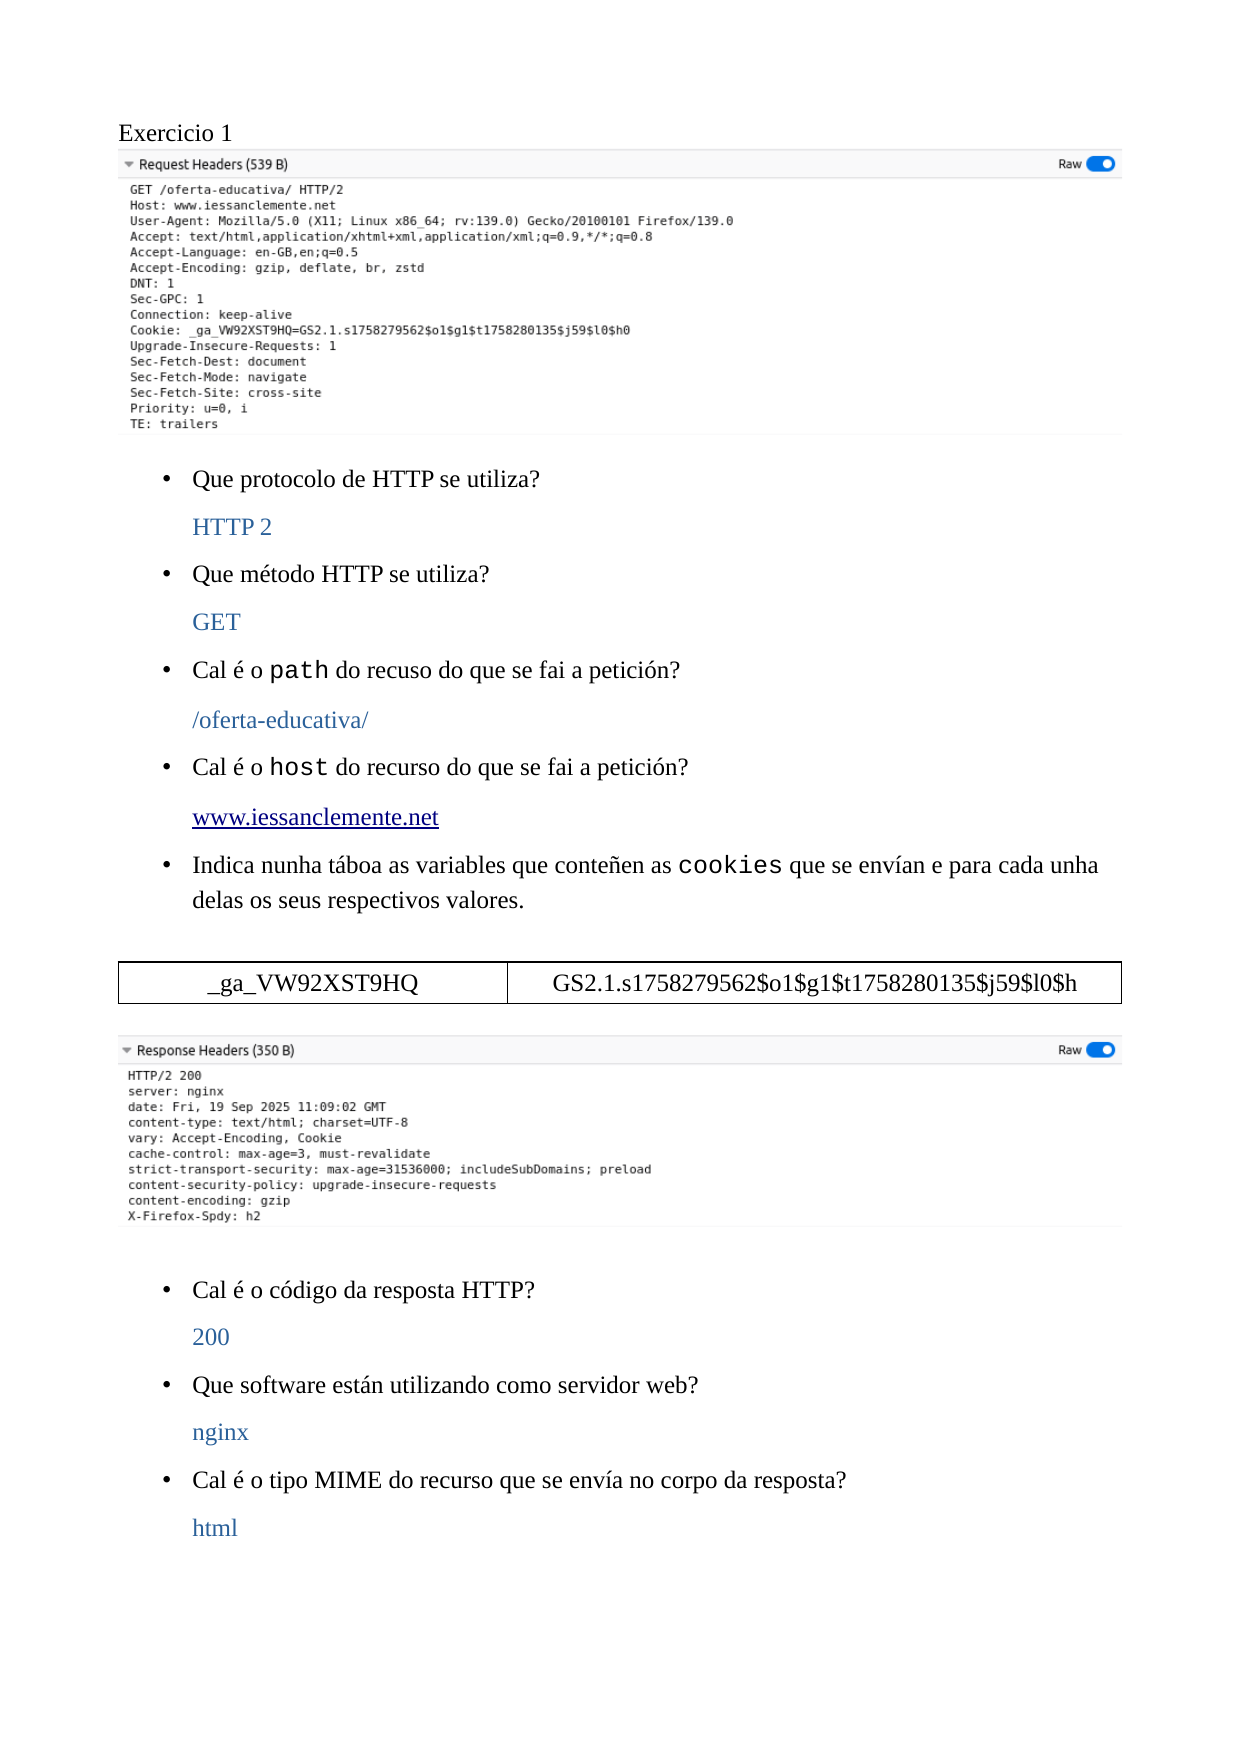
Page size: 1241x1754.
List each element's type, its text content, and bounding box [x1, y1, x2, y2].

list Indica nunha táboa as variables que conteñen as cookies que se envían e para cada unha delas os seus respectivos valores. [162, 850, 1122, 914]
list Cal é o tipo MIME do recurso que se envía no corpo da resposta? [162, 1465, 1122, 1494]
list /oferta-educativa/ [162, 705, 1122, 733]
list HTTP 2 [162, 512, 1122, 541]
picture [118, 146, 1123, 436]
list Que protocolo de HTTP se utiliza? [162, 464, 1122, 493]
list www.iessanclemente.net [162, 802, 1122, 831]
table_header _ga_VW92XST9HQ [119, 963, 507, 1003]
picture [118, 1032, 1123, 1227]
list 200 [162, 1322, 1122, 1351]
list html [162, 1513, 1122, 1541]
list GET [162, 607, 1122, 636]
list Cal é o path do recuso do que se fai a petición? [162, 655, 1122, 686]
list Cal é o host do recurso do que se fai a petición? [162, 752, 1122, 783]
list Que método HTTP se utiliza? [162, 559, 1122, 588]
table_header GS2.1.s1758279562$o1$g1$t1758280135$j59$l0$h [508, 963, 1121, 1003]
text Exercicio 1 [118, 118, 1122, 146]
list Que software están utilizando como servidor web? [162, 1370, 1122, 1399]
list nginx [162, 1417, 1122, 1446]
list Cal é o código da resposta HTTP? [162, 1275, 1122, 1303]
